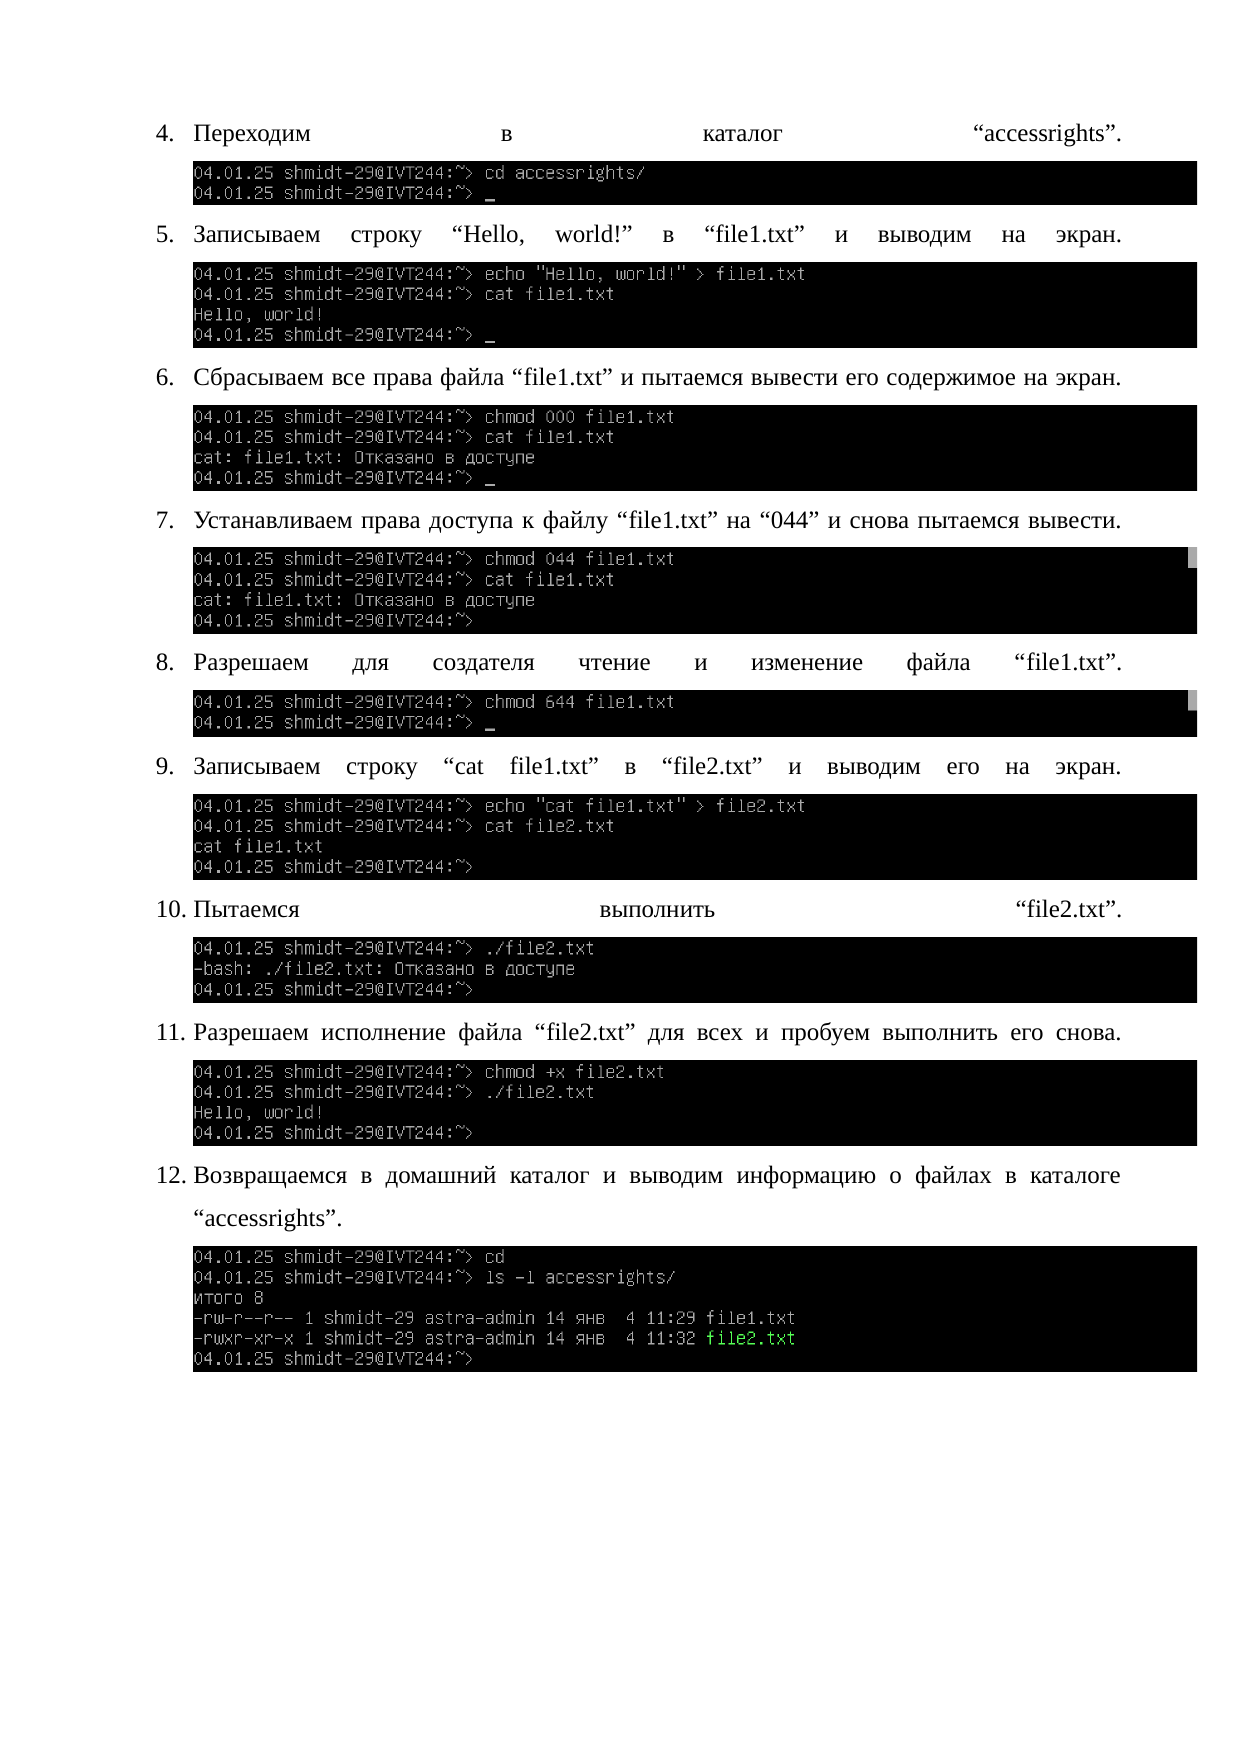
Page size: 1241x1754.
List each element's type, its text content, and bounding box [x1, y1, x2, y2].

list Записываем строку “Hello, world!” в “file1.txt” и выводим на экран. [156, 219, 1122, 348]
list Записываем строку “cat file1.txt” в “file2.txt” и выводим его на экран. [156, 751, 1122, 879]
list Пытаемся выполнить “file2.txt”. [156, 894, 1122, 1003]
list Сбрасываем все права файла “file1.txt” и пытаемся вывести его содержимое на экран. [156, 362, 1122, 490]
list Переходим в каталог “accessrights”. [156, 118, 1122, 205]
list Разрешаем исполнение файла “file2.txt” для всех и пробуем выполнить его снова. [156, 1017, 1122, 1145]
list Устанавливаем права доступа к файлу “file1.txt” на “044” и снова пытаемся вывести. [156, 505, 1122, 633]
list Разрешаем для создателя чтение и изменение файла “file1.txt”. [156, 647, 1122, 737]
list Возвращаемся в домашний каталог и выводим информацию о файлах в каталоге “accessrights”. [156, 1160, 1122, 1372]
